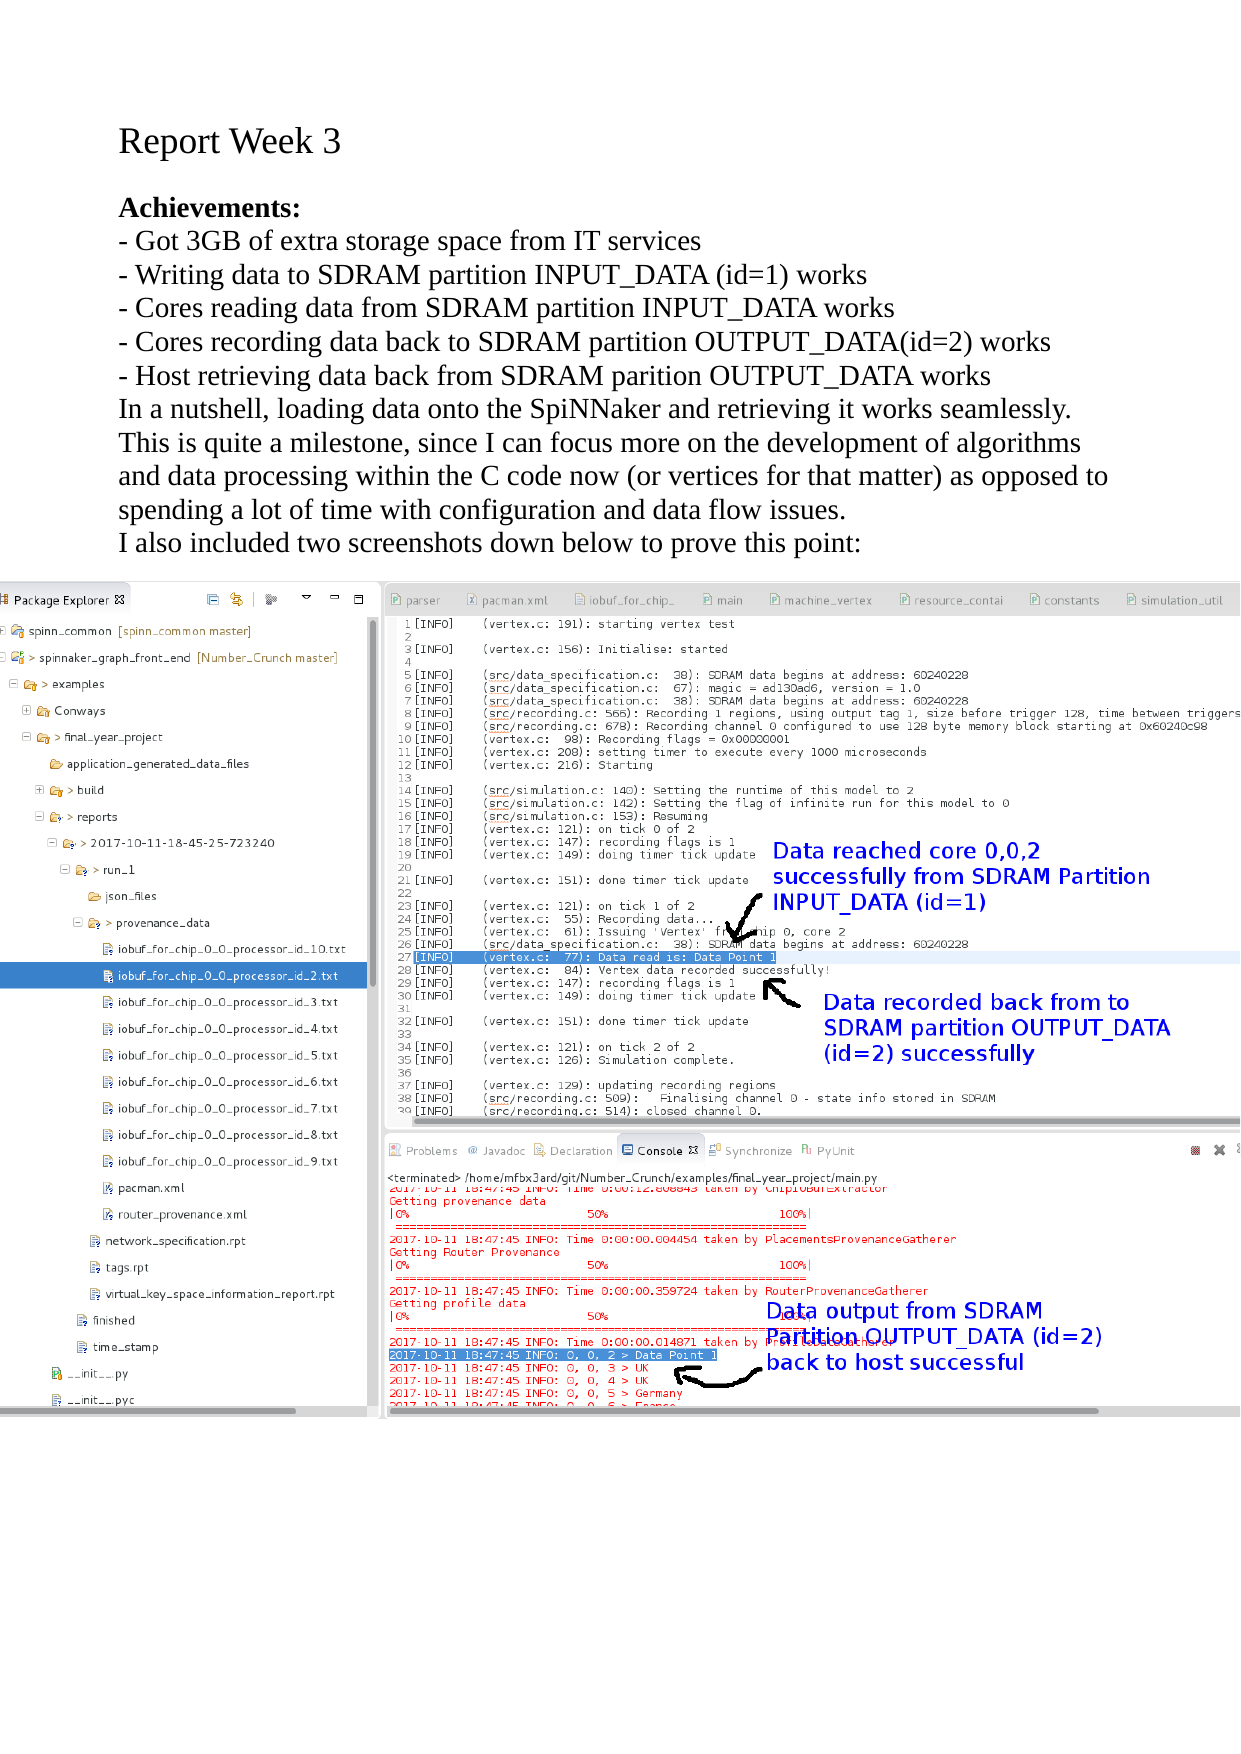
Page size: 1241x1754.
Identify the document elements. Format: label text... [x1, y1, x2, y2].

text - Writing data to SDRAM partition INPUT_DATA (id=1) works [118, 257, 1122, 291]
text - Cores recording data back to SDRAM partition OUTPUT_DATA(id=2) works [118, 324, 1122, 358]
text This is quite a milestone, since I can focus more on the development of algorithms and data processing within the C code now (or vertices for that matter) as opposed to spending a lot of time with configuration and data flow issues. [118, 425, 1122, 525]
picture [0, 581, 1241, 1419]
text I also included two screenshots down below to prove this point: [118, 525, 1122, 559]
text In a nutshell, loading data onto the SpiNNaker and retrieving it works seamlessly. [118, 391, 1122, 425]
text Report Week 3 [118, 118, 1122, 161]
text - Host retrieving data back from SDRAM parition OUTPUT_DATA works [118, 358, 1122, 391]
text Achievements: [118, 190, 1122, 223]
text - Got 3GB of extra storage space from IT services [118, 223, 1122, 257]
text - Cores reading data from SDRAM partition INPUT_DATA works [118, 291, 1122, 324]
